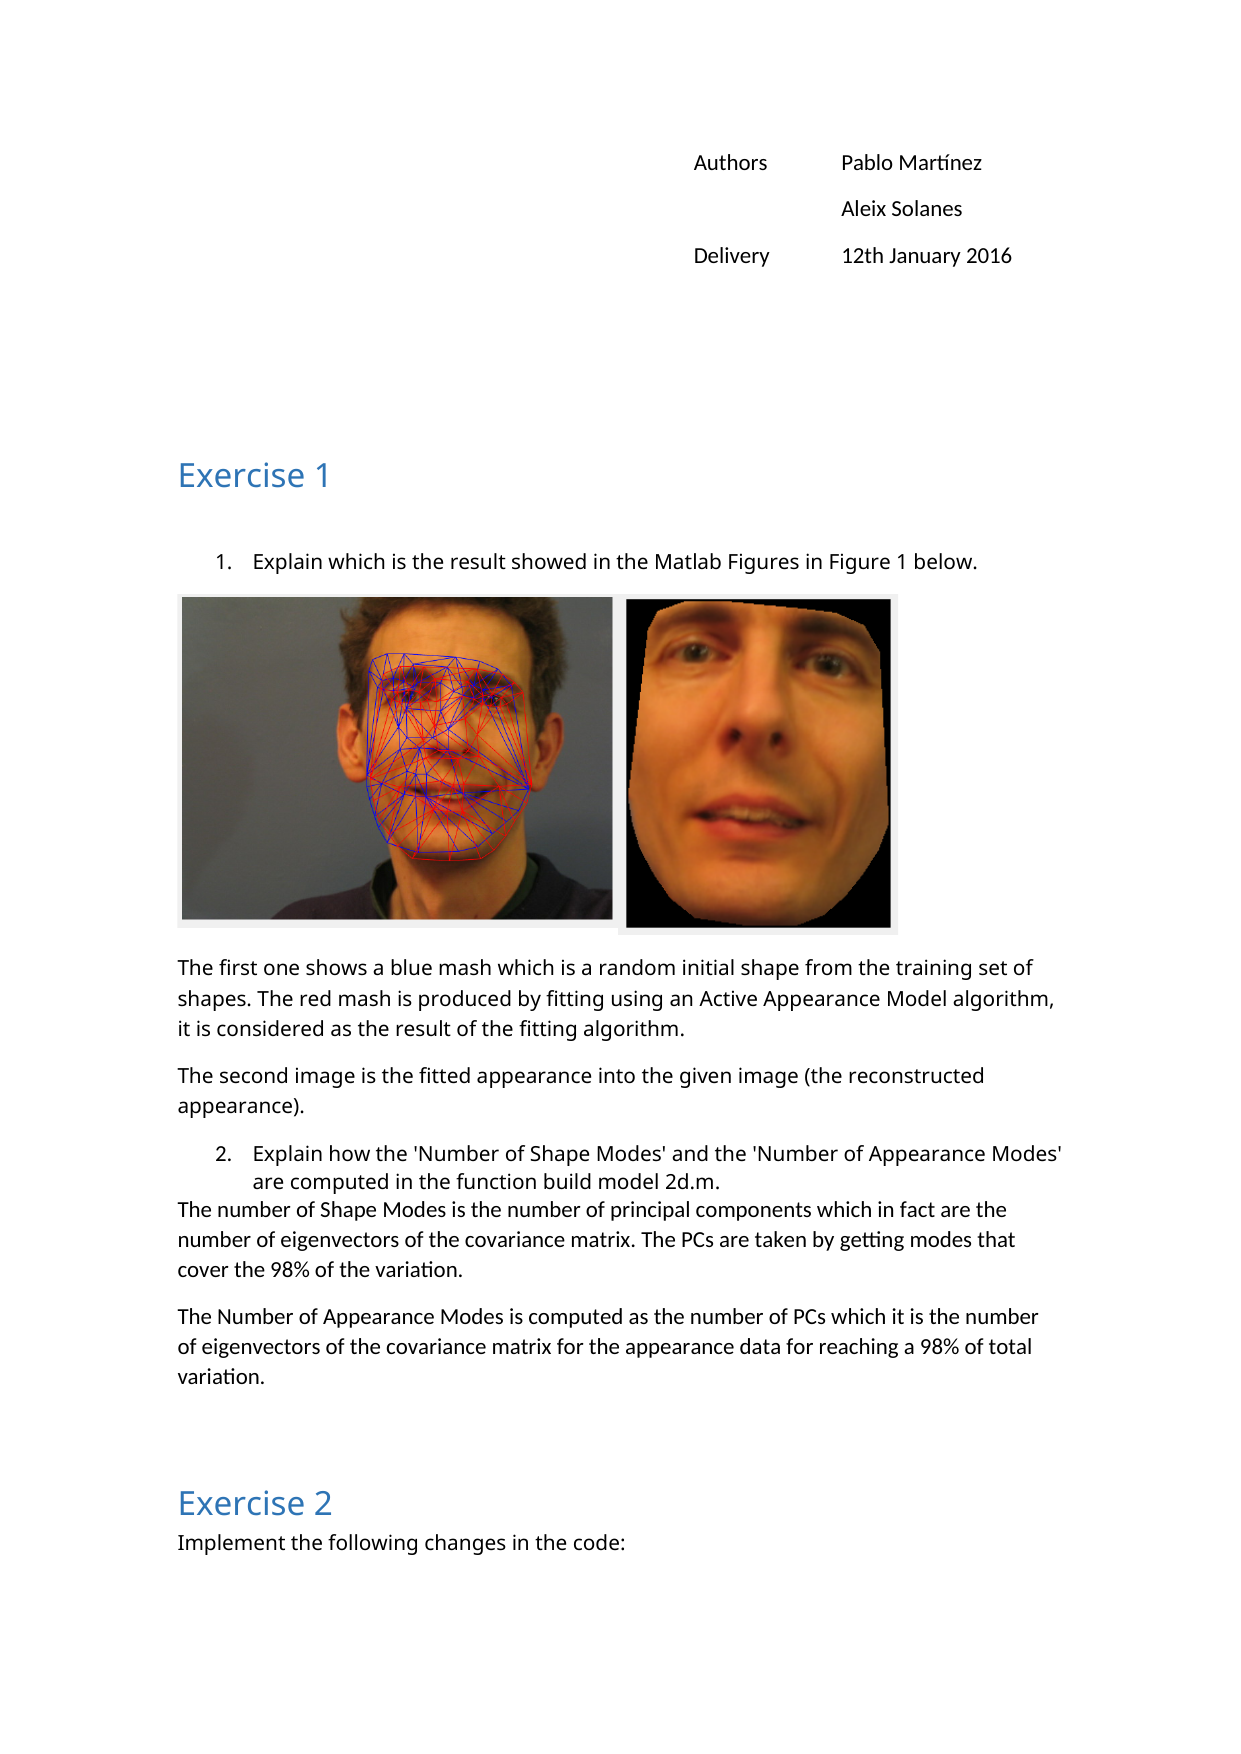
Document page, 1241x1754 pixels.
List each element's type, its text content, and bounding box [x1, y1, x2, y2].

text The first one shows a blue mash which is a random initial shape from the training set of shapes. The red mash is produced by fitting using an Active Appearance Model algorithm, it is considered as the result of the fitting algorithm. [177, 953, 1063, 1043]
subtitle Exercise 1 [177, 452, 1063, 497]
text Implement the following changes in the code: [177, 1528, 1063, 1557]
list Explain how the 'Number of Shape Modes' and the 'Number of Appearance Modes' are computed in the function build model 2d.m. [215, 1139, 1063, 1196]
text Delivery 12th January 2016 [177, 241, 1063, 269]
text Authors Pablo Martínez [177, 148, 1063, 176]
text Aleix Solanes [177, 194, 1063, 222]
list Explain which is the result showed in the Matlab Figures in Figure 1 below. [215, 547, 1063, 576]
text The second image is the fitted appearance into the given image (the reconstructed appearance). [177, 1061, 1063, 1120]
text The number of Shape Modes is the number of principal components which in fact are the number of eigenvectors of the covariance matrix. The PCs are taken by getting modes that cover the 98% of the variation. [177, 1196, 1063, 1283]
subtitle Exercise 2 [177, 1480, 1063, 1525]
text The Number of Appearance Modes is computed as the number of PCs which it is the number of eigenvectors of the covariance matrix for the appearance data for reaching a 98% of total variation. [177, 1302, 1063, 1390]
